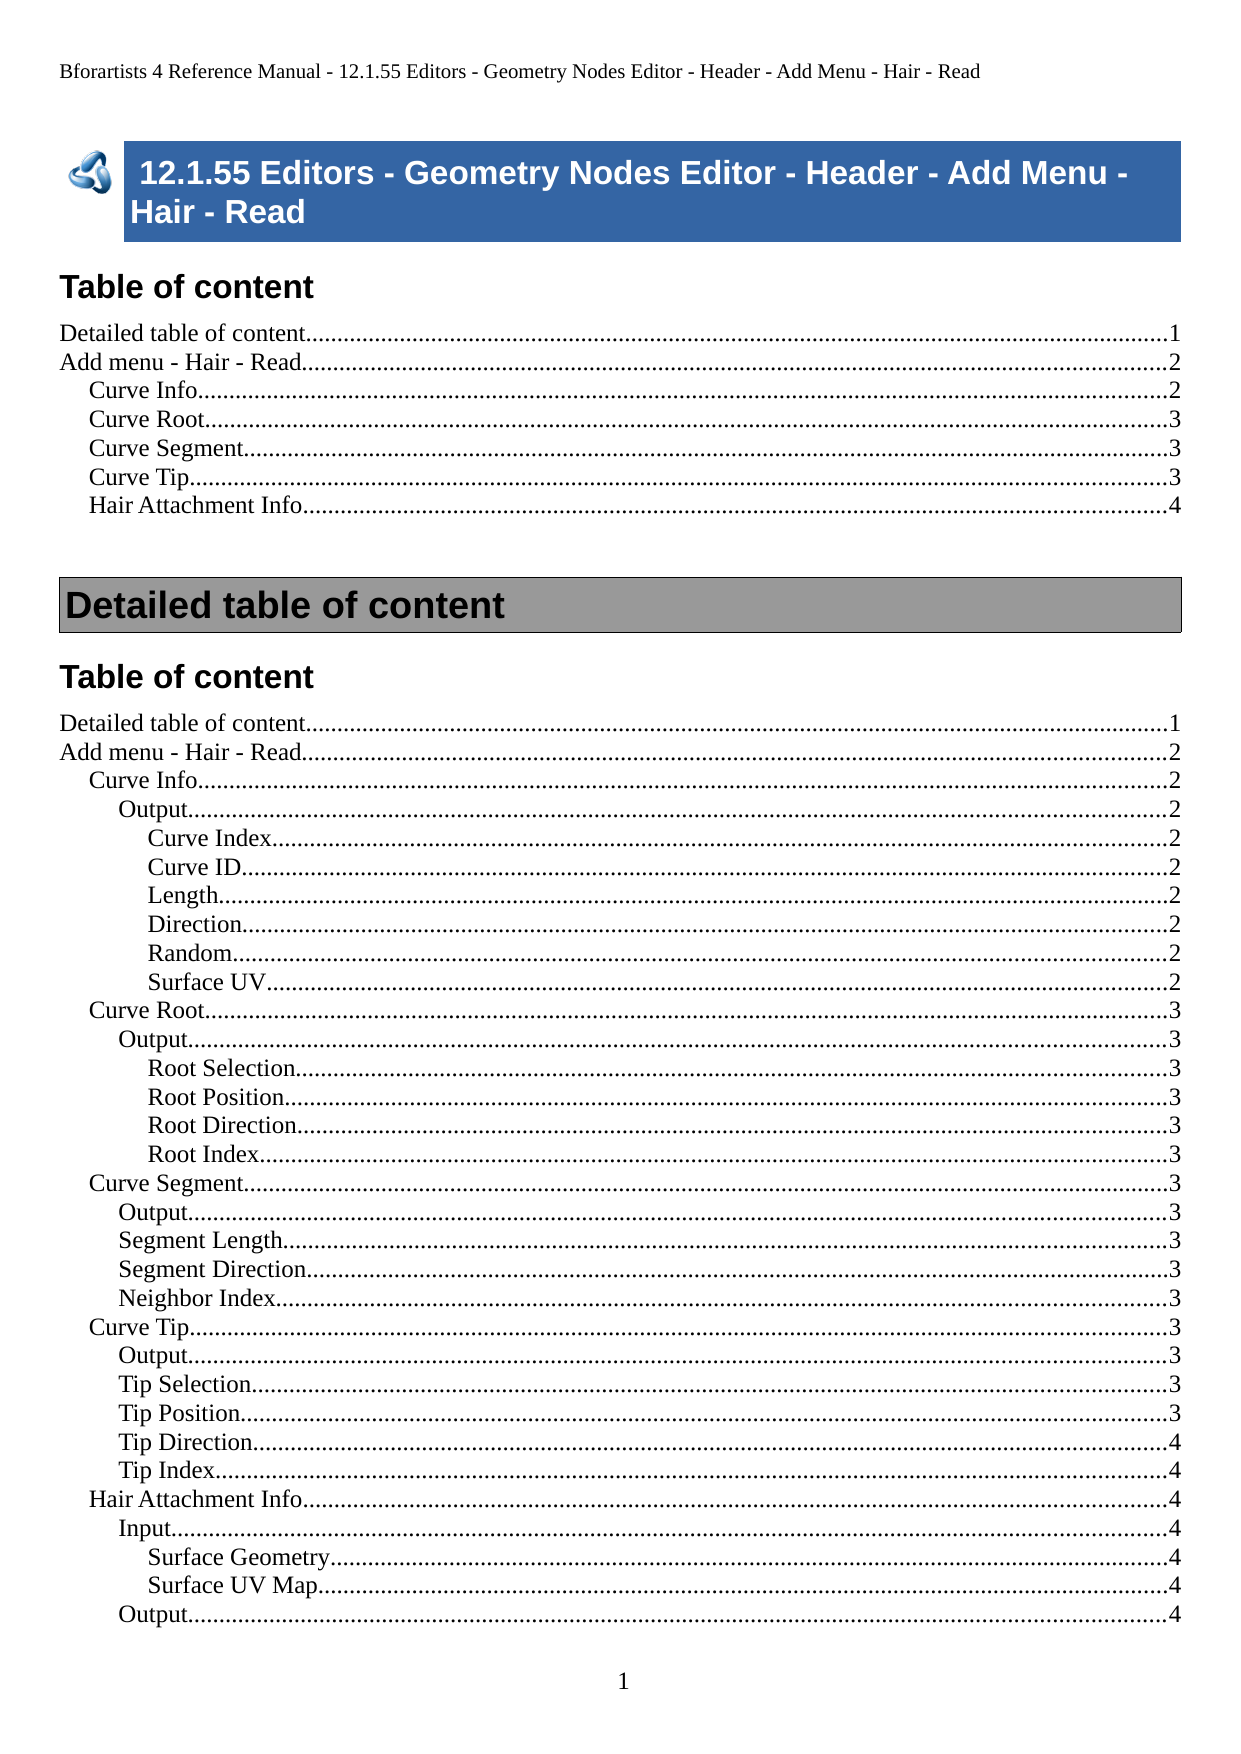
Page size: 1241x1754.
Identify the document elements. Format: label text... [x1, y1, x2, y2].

text Curve Index 2 [147, 823, 1181, 852]
text Curve Tip 3 [88, 462, 1181, 490]
text Curve Segment 3 [88, 1168, 1181, 1197]
text Segment Length 3 [118, 1225, 1181, 1254]
text Output 3 [118, 1197, 1181, 1225]
text Input 4 [118, 1513, 1181, 1542]
text Length 2 [147, 880, 1181, 909]
text Surface Geometry 4 [147, 1542, 1181, 1570]
text Curve ID 2 [147, 852, 1181, 880]
text Root Position 3 [147, 1082, 1181, 1110]
text Surface UV 2 [147, 967, 1181, 995]
table_header 12.1.55 Editors - Geometry Nodes Editor - Header - Add Menu - Hair - Read [124, 141, 1181, 242]
text Tip Index 4 [118, 1455, 1181, 1484]
text Detailed table of content 1 [59, 318, 1181, 347]
text Curve Segment 3 [88, 433, 1181, 462]
text Curve Tip 3 [88, 1312, 1181, 1340]
text Curve Root 3 [88, 404, 1181, 433]
text Curve Info 2 [88, 375, 1181, 404]
subtitle Table of content [59, 657, 1181, 695]
table_header Detailed table of content [60, 578, 1181, 632]
text Output 3 [118, 1340, 1181, 1369]
text Curve Root 3 [88, 995, 1181, 1024]
text Add menu - Hair - Read 2 [59, 347, 1181, 375]
text Direction 2 [147, 909, 1181, 938]
text Neighbor Index 3 [118, 1283, 1181, 1312]
text Root Direction 3 [147, 1110, 1181, 1139]
text Curve Info 2 [88, 765, 1181, 794]
text Output 4 [118, 1599, 1181, 1628]
text Hair Attachment Info 4 [88, 490, 1181, 519]
text Surface UV Map 4 [147, 1570, 1181, 1599]
picture [65, 147, 114, 197]
text Output 2 [118, 794, 1181, 823]
text Segment Direction 3 [118, 1254, 1181, 1283]
text Hair Attachment Info 4 [88, 1484, 1181, 1513]
text Add menu - Hair - Read 2 [59, 737, 1181, 765]
table_header [59, 141, 124, 242]
text Detailed table of content 1 [59, 708, 1181, 737]
text Tip Position 3 [118, 1398, 1181, 1427]
text Output 3 [118, 1024, 1181, 1053]
subtitle Table of content [59, 267, 1181, 305]
text Root Selection 3 [147, 1053, 1181, 1082]
text Tip Direction 4 [118, 1427, 1181, 1455]
text Tip Selection 3 [118, 1369, 1181, 1398]
text Root Index 3 [147, 1139, 1181, 1168]
text Random 2 [147, 938, 1181, 967]
